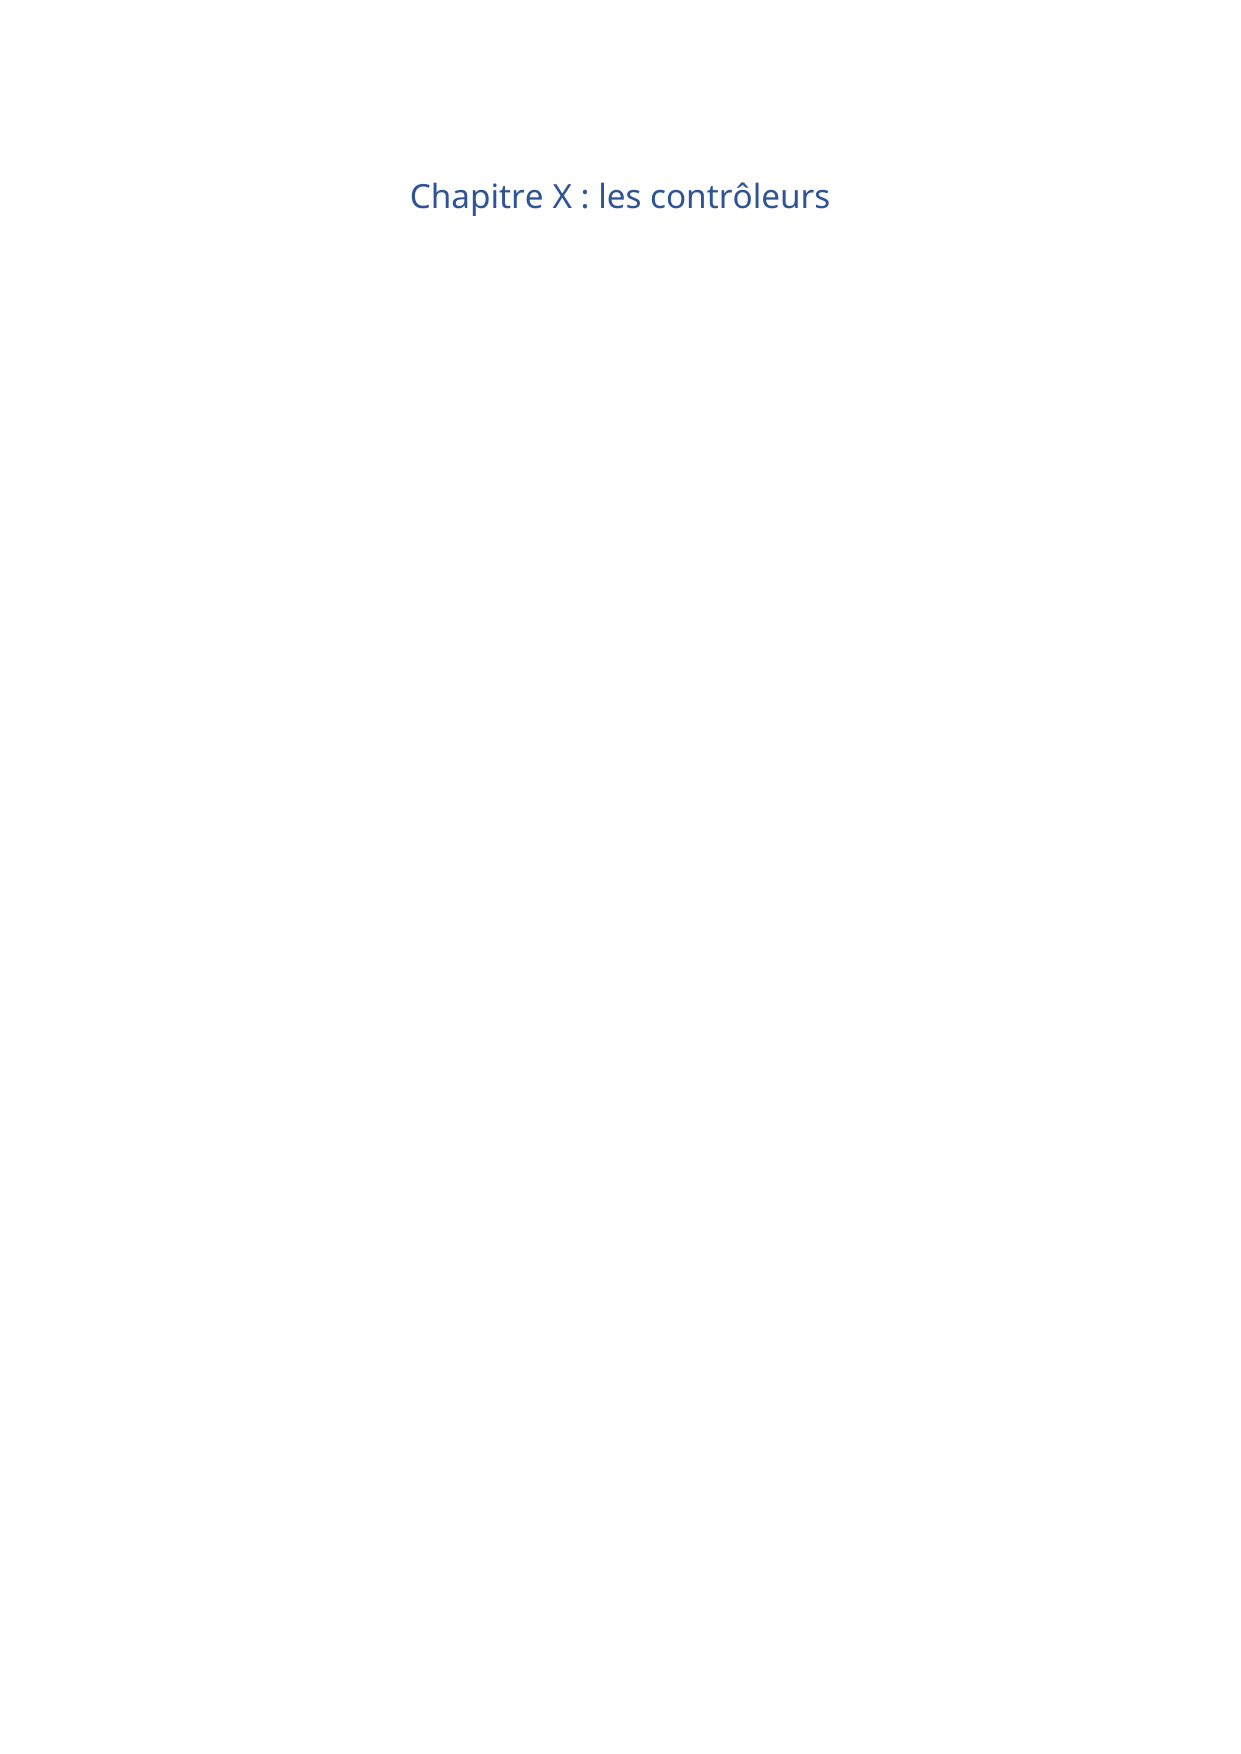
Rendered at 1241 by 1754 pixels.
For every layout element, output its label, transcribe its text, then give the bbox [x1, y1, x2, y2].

subtitle Chapitre X : les contrôleurs [148, 173, 1093, 218]
